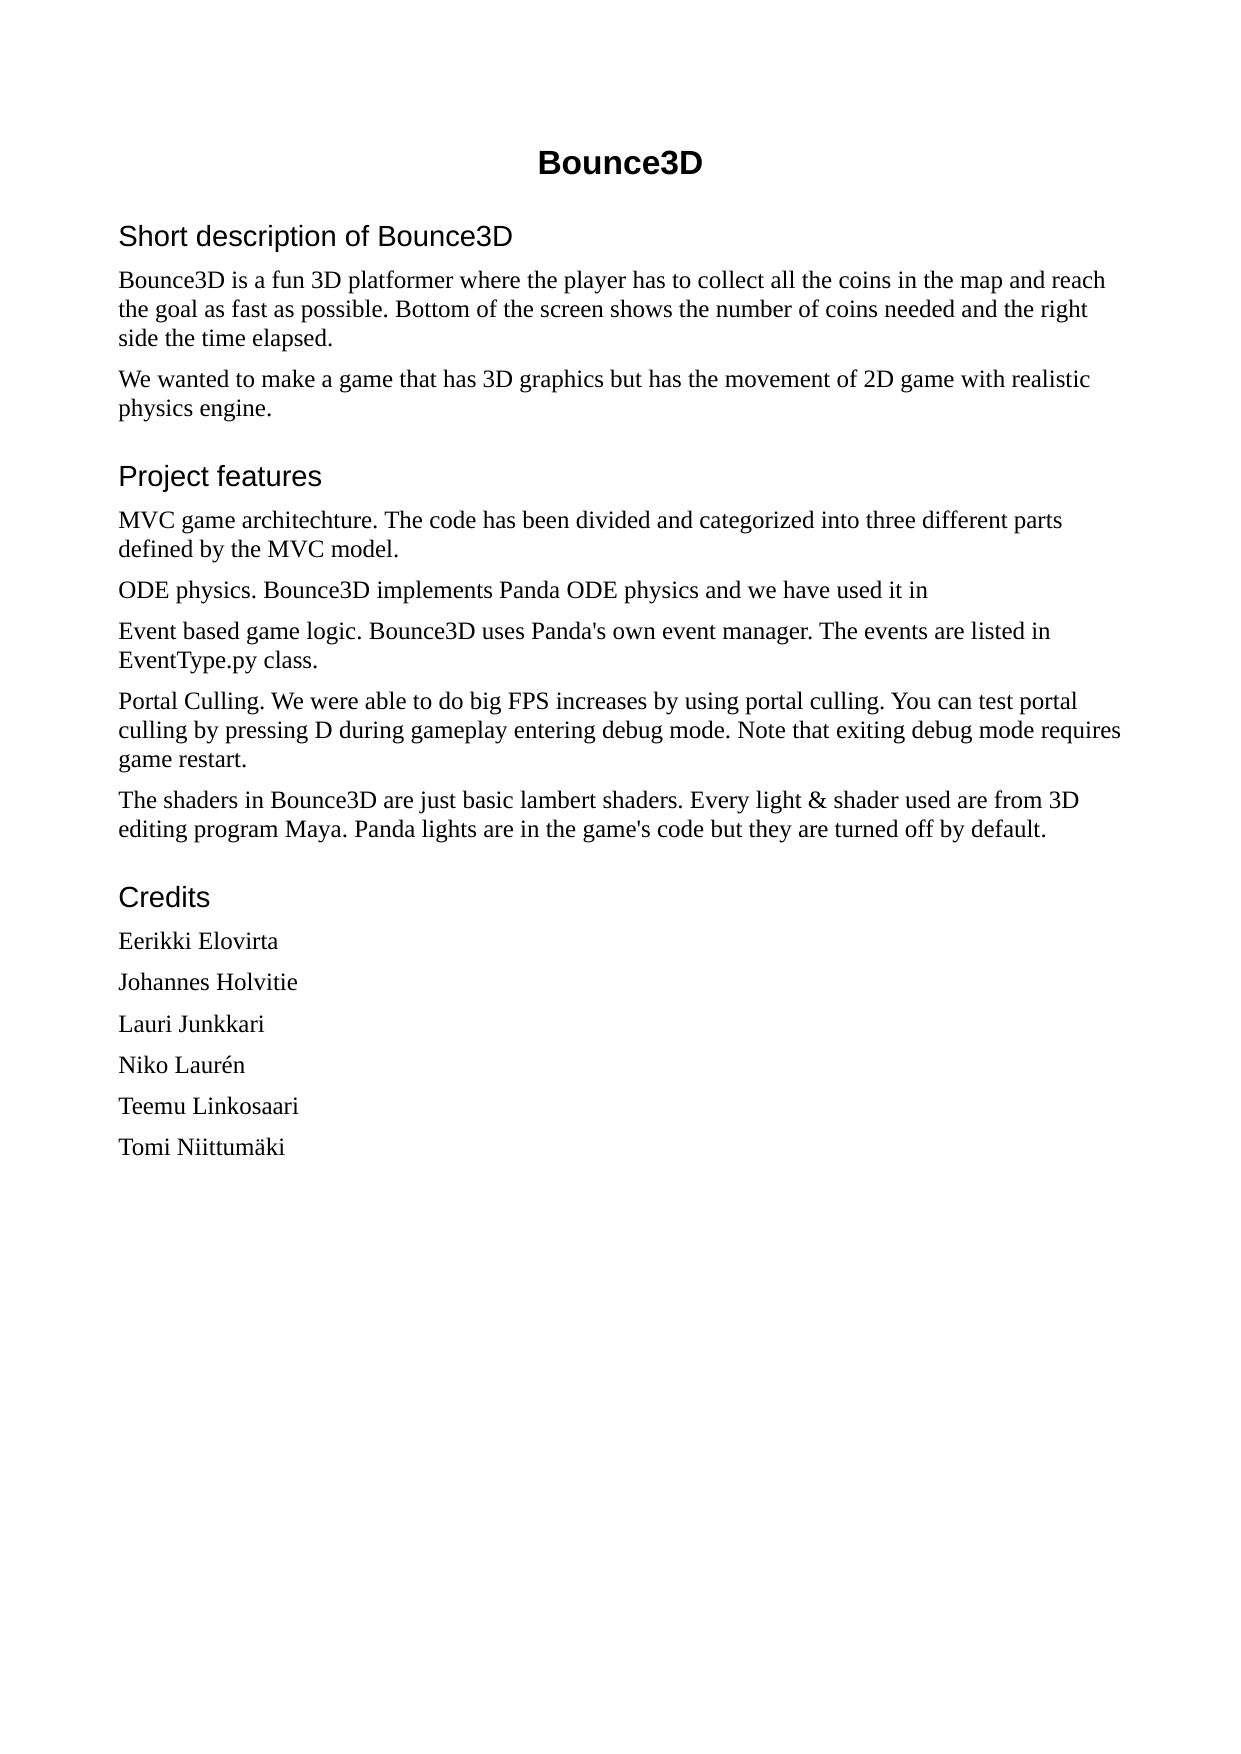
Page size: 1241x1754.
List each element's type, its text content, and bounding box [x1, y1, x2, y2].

text Teemu Linkosaari [118, 1091, 1122, 1120]
text Event based game logic. Bounce3D uses Panda's own event manager. The events are listed in EventType.py class. [118, 616, 1122, 674]
subtitle Project features [118, 459, 1122, 493]
text Bounce3D is a fun 3D platformer where the player has to collect all the coins in the map and reach the goal as fast as possible. Bottom of the screen shows the number of coins needed and the right side the time elapsed. [118, 265, 1122, 352]
text Tomi Niittumäki [118, 1132, 1122, 1161]
text Portal Culling. We were able to do big FPS increases by using portal culling. You can test portal culling by pressing D during gameplay entering debug mode. Note that exiting debug mode requires game restart. [118, 686, 1122, 773]
text The shaders in Bounce3D are just basic lambert shaders. Every light & shader used are from 3D editing program Maya. Panda lights are in the game's code but they are turned off by default. [118, 785, 1122, 843]
text Johannes Holvitie [118, 967, 1122, 996]
text MVC game architechture. The code has been divided and categorized into three different parts defined by the MVC model. [118, 505, 1122, 563]
text Niko Laurén [118, 1050, 1122, 1079]
subtitle Credits [118, 880, 1122, 914]
text We wanted to make a game that has 3D graphics but has the movement of 2D game with realistic physics engine. [118, 364, 1122, 422]
subtitle Bounce3D [118, 143, 1122, 182]
text Eerikki Elovirta [118, 926, 1122, 955]
subtitle Short description of Bounce3D [118, 219, 1122, 253]
text Lauri Junkkari [118, 1009, 1122, 1037]
text ODE physics. Bounce3D implements Panda ODE physics and we have used it in [118, 575, 1122, 604]
